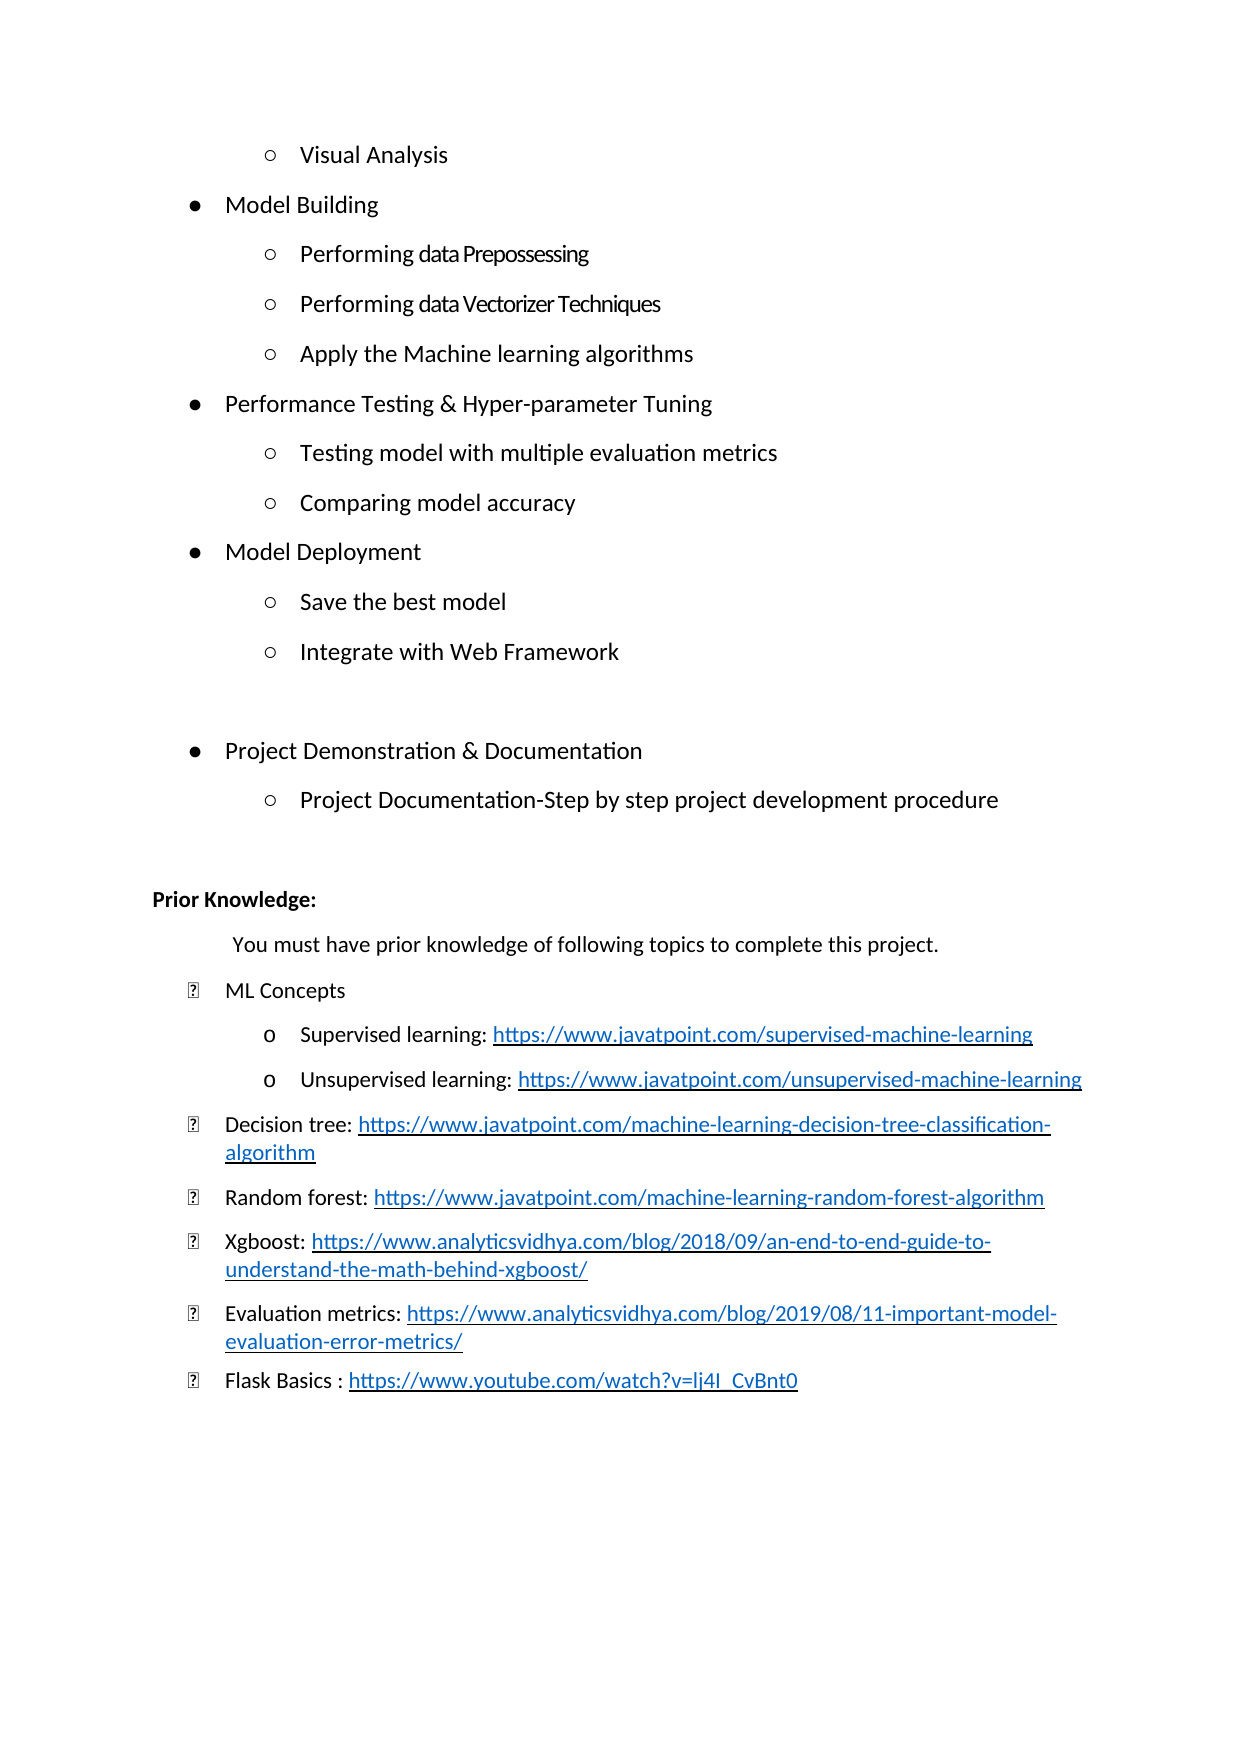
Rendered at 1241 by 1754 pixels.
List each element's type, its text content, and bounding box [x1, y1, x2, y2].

list Comparing model accuracy [263, 487, 1103, 517]
list ML Concepts [187, 976, 1103, 1004]
list Performance Testing & Hyper-parameter Tuning [187, 388, 1103, 418]
list Decision tree: https://www.javatpoint.com/machine-learning-decision-tree-classification- algorithm [187, 1110, 1056, 1166]
list Apply the Machine learning algorithms [263, 338, 1103, 368]
list Performing data Prepossessing [263, 239, 1103, 269]
list Project Demonstration & Documentation [187, 735, 1103, 765]
list Testing model with multiple evaluation metrics [263, 437, 1103, 468]
list Supervised learning: https://www.javatpoint.com/supervised-machine-learning [263, 1020, 1103, 1049]
list Integrate with Web Framework [263, 636, 1103, 666]
list Unsupervised learning: https://www.javatpoint.com/unsupervised-machine-learning [263, 1065, 1103, 1094]
list Xgboost: https://www.analyticsvidhya.com/blog/2018/09/an-end-to-end-guide-to- understand-the-math-behind-xgboost/ [187, 1227, 996, 1283]
list Random forest: https://www.javatpoint.com/machine-learning-random-forest-algorithm [187, 1183, 1103, 1211]
list Model Building [187, 189, 1103, 220]
list Project Documentation-Step by step project development procedure [263, 784, 1103, 815]
list Prior Knowledge: [135, 883, 1103, 914]
list Save the best model [263, 586, 1103, 616]
list Flask Basics : https://www.youtube.com/watch?v=lj4I_CvBnt0 [187, 1366, 1103, 1394]
text You must have prior knowledge of following topics to complete this project. [150, 930, 1103, 958]
list Performing data Vectorizer Techniques [263, 288, 1103, 319]
list Visual Analysis [263, 139, 1103, 170]
list Model Deployment [187, 536, 1103, 567]
list Evaluation metrics: https://www.analyticsvidhya.com/blog/2019/08/11-important-model- evaluation-error-metrics/ [187, 1299, 1062, 1356]
